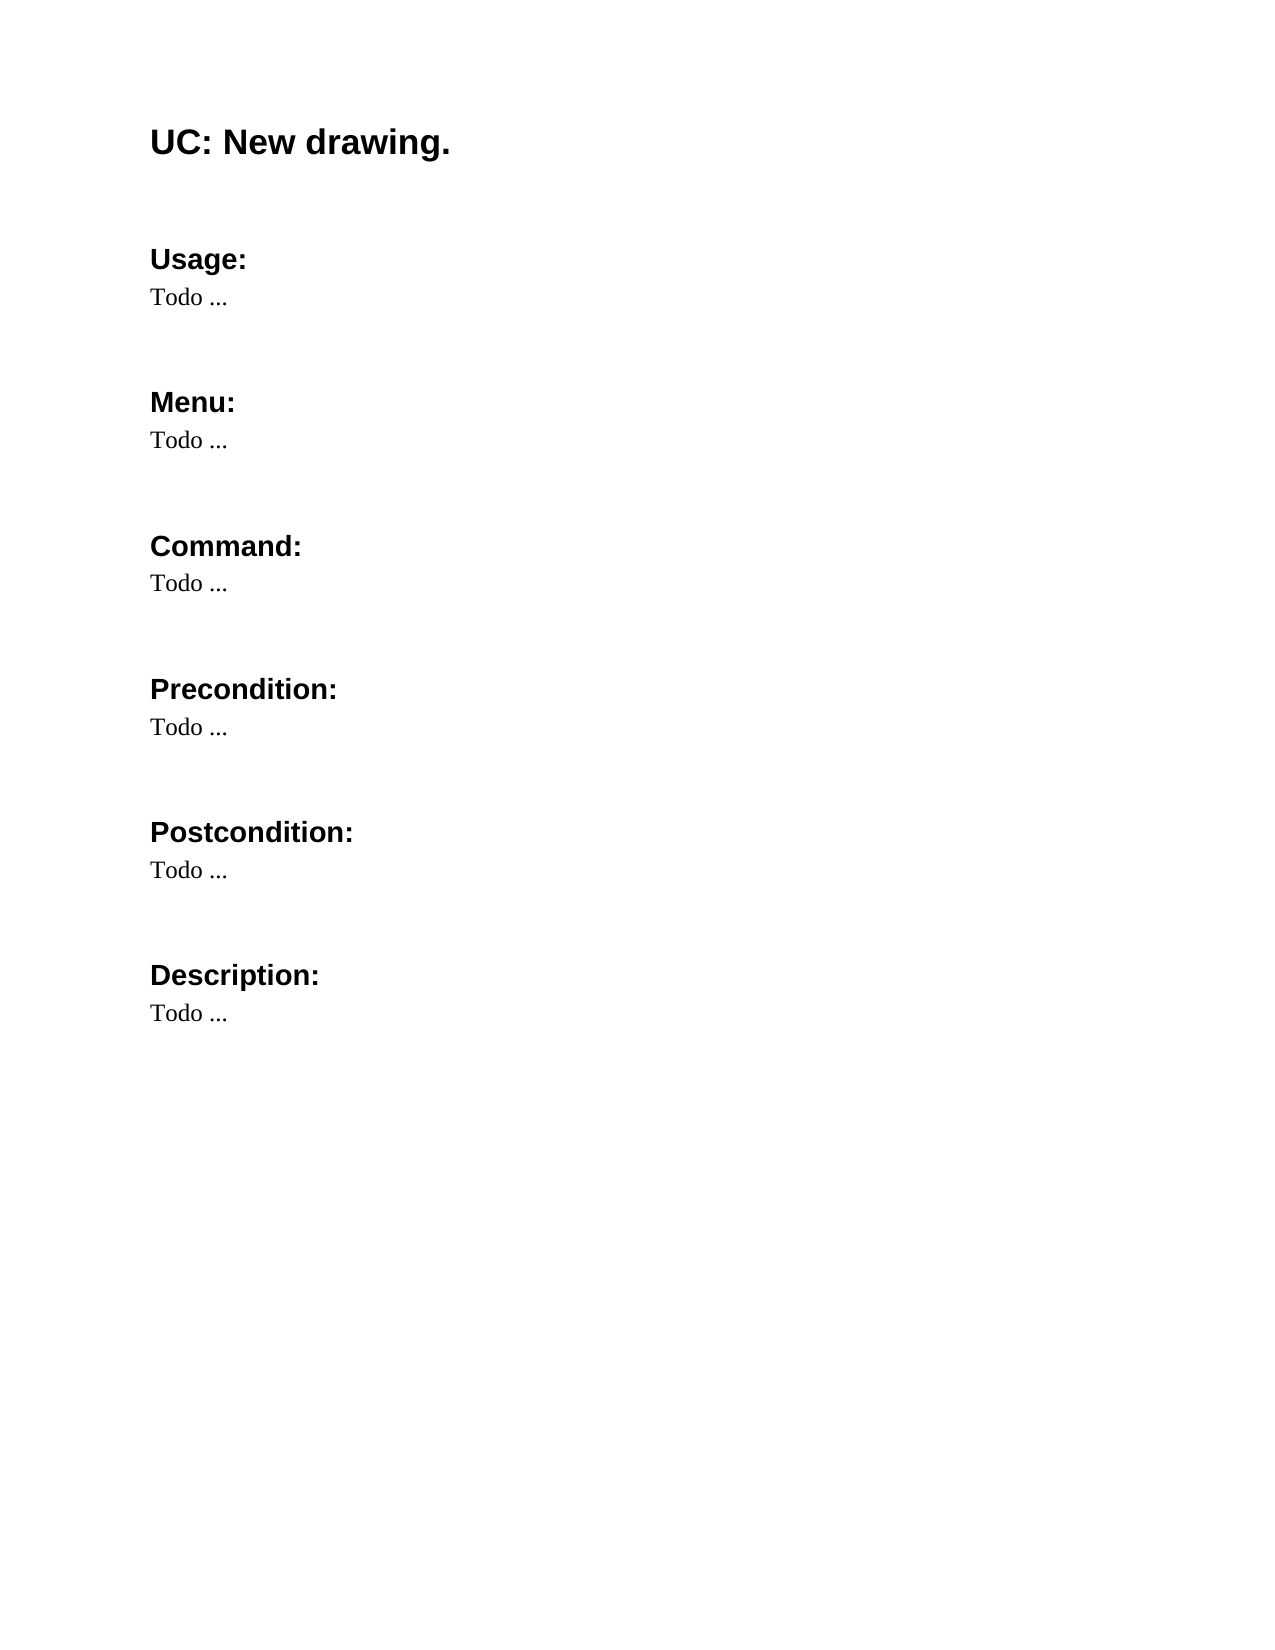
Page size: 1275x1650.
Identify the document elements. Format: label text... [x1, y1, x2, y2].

text Todo ... [150, 712, 1125, 740]
text Todo ... [150, 425, 1125, 454]
subtitle Usage: [150, 242, 1125, 276]
text Todo ... [150, 998, 1125, 1027]
text Todo ... [150, 282, 1125, 311]
text Todo ... [150, 568, 1125, 597]
text Todo ... [150, 855, 1125, 883]
subtitle Precondition: [150, 672, 1125, 705]
subtitle Description: [150, 958, 1125, 992]
subtitle UC: New drawing. [150, 121, 1125, 162]
subtitle Postcondition: [150, 815, 1125, 848]
subtitle Command: [150, 529, 1125, 562]
subtitle Menu: [150, 386, 1125, 419]
